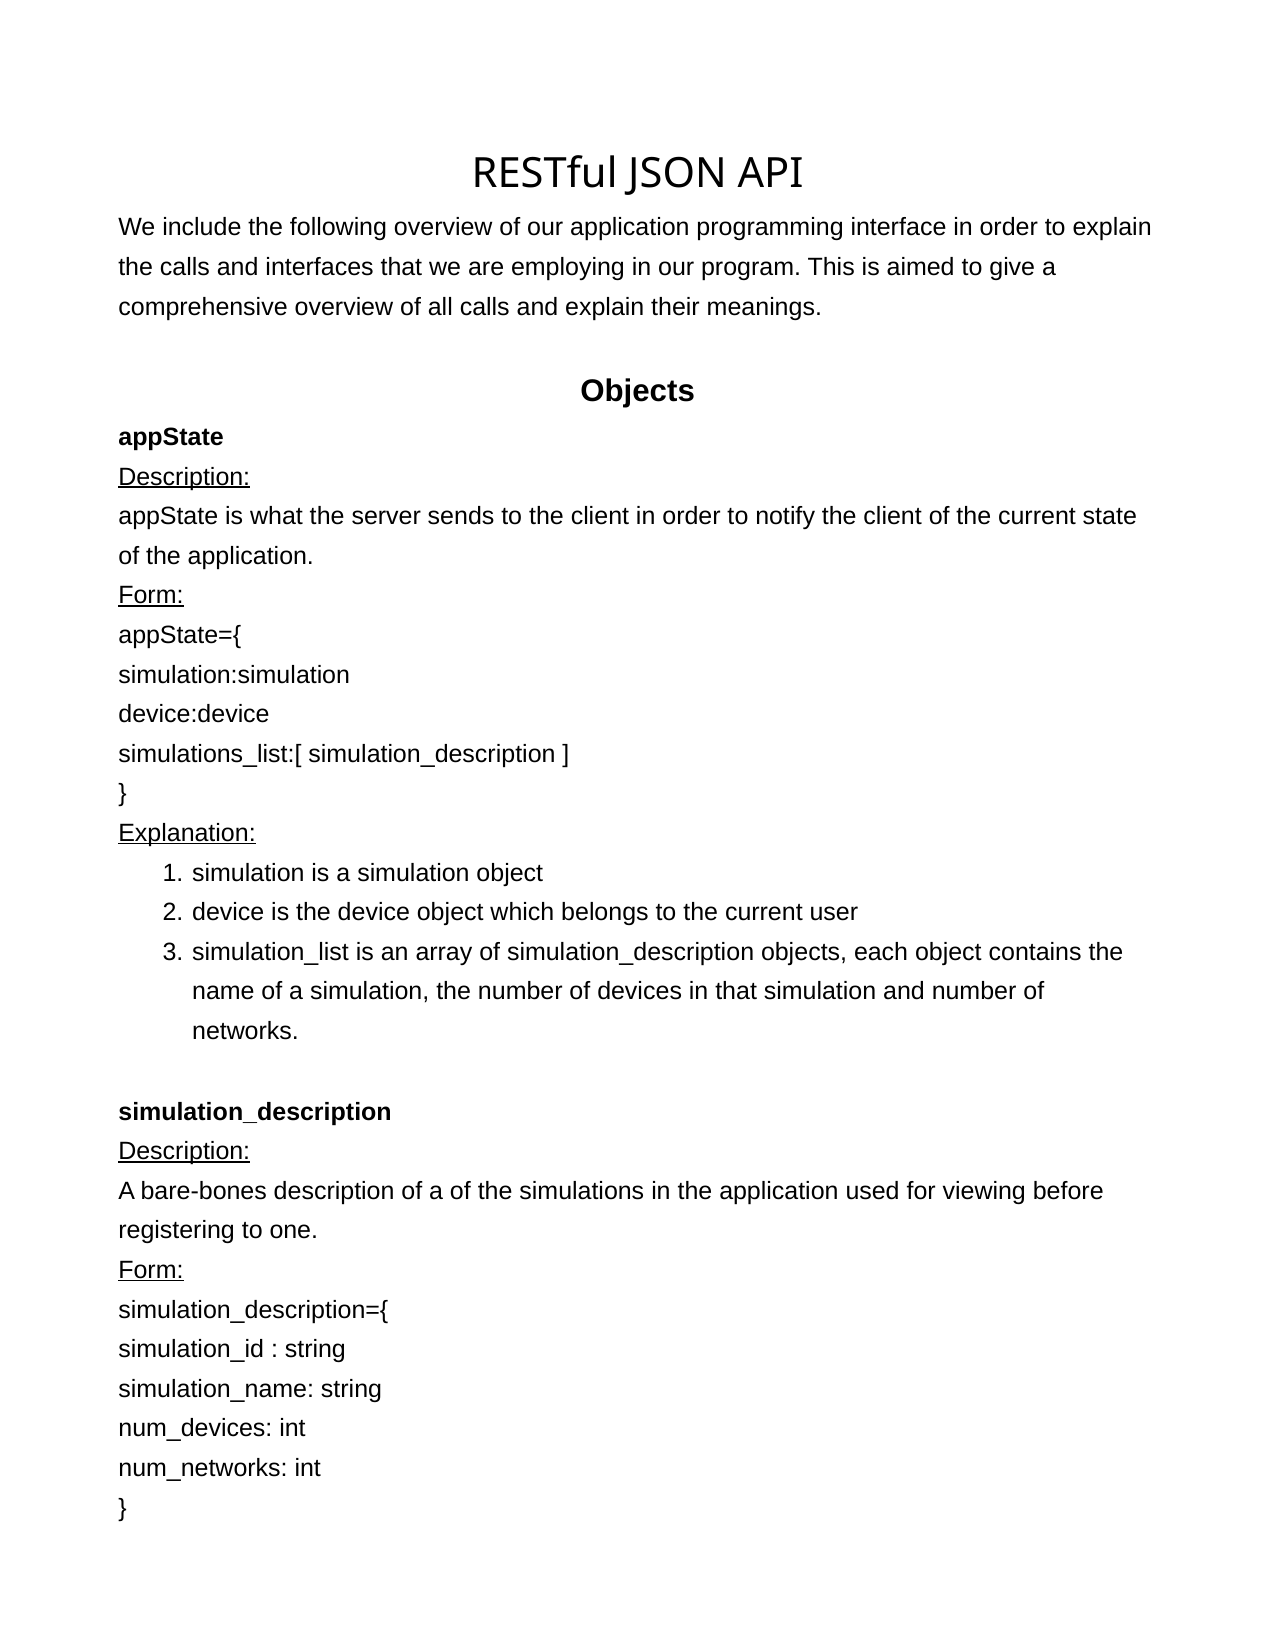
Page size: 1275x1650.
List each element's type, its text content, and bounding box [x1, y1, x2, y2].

text appState is what the server sends to the client in order to notify the client of the current state of the application. [118, 501, 1157, 570]
text simulation_name: string [118, 1374, 1157, 1403]
text simulation:simulation [118, 660, 1157, 688]
text Description: [118, 1136, 1157, 1165]
text simulations_list:[ simulation_description ] [118, 739, 1157, 768]
text A bare-bones description of a of the simulations in the application used for viewing before registering to one. [118, 1176, 1157, 1244]
text appState={ [118, 620, 1157, 649]
text Explanation: [118, 818, 1157, 847]
text Form: [118, 581, 1157, 609]
text } [118, 778, 1157, 807]
text Form: [118, 1255, 1157, 1284]
text simulation_description [118, 1097, 1157, 1126]
text simulation_description={ [118, 1295, 1157, 1323]
text appState [118, 422, 1157, 451]
list device is the device object which belongs to the current user [162, 897, 1157, 926]
subtitle RESTful JSON API [118, 143, 1157, 200]
text simulation_id : string [118, 1334, 1157, 1363]
text Description: [118, 462, 1157, 490]
text num_networks: int [118, 1453, 1157, 1482]
list simulation is a simulation object [162, 858, 1157, 886]
text } [118, 1493, 1157, 1521]
text Objects [118, 372, 1157, 408]
list simulation_list is an array of simulation_description objects, each object contains the name of a simulation, the number of devices in that simulation and number of networks. [162, 937, 1157, 1045]
text We include the following overview of our application programming interface in order to explain the calls and interfaces that we are employing in our program. This is aimed to give a comprehensive overview of all calls and explain their meanings. [118, 212, 1157, 320]
text num_devices: int [118, 1413, 1157, 1442]
text device:device [118, 699, 1157, 728]
